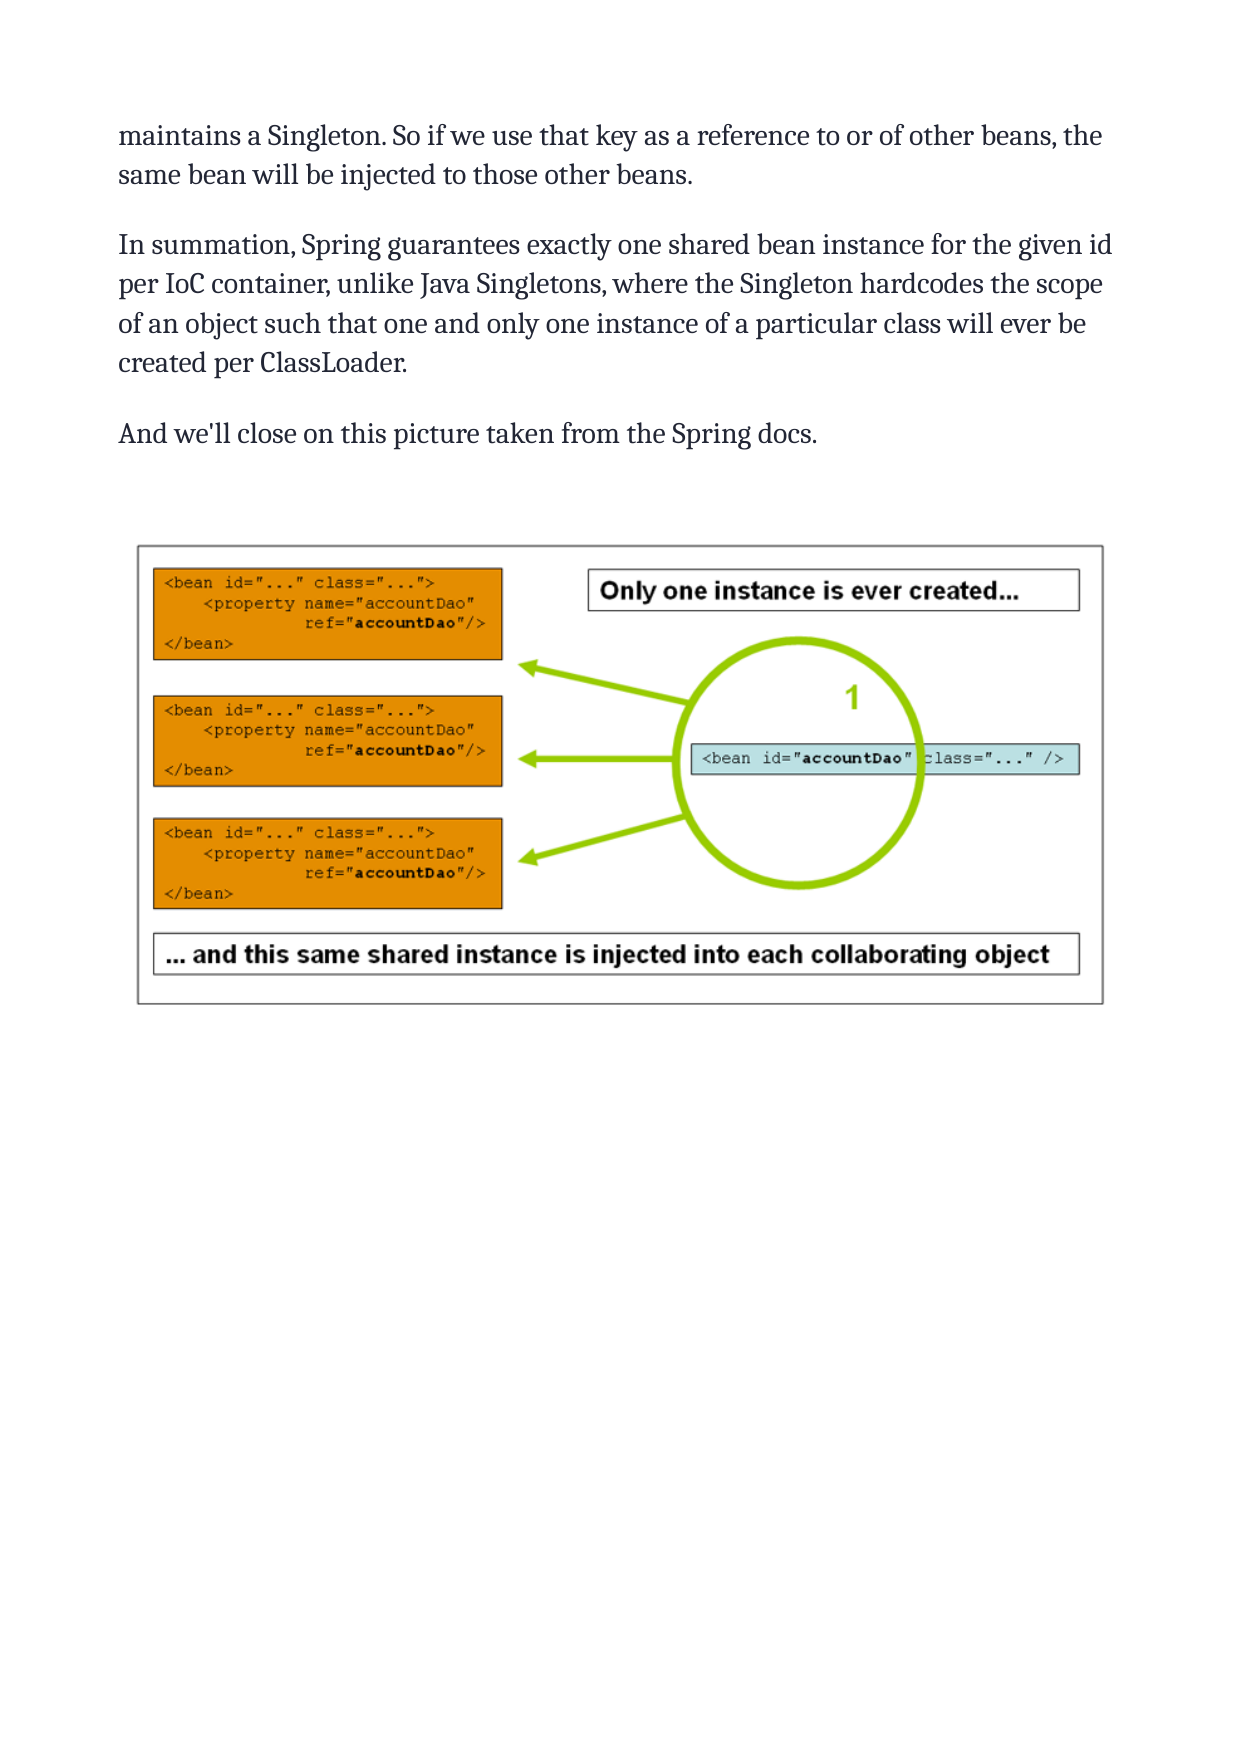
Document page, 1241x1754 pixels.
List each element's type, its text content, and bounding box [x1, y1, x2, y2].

text In summation, Spring guarantees exactly one shared bean instance for the given id per IoC container, unlike Java Singletons, where the Singleton hardcodes the scope of an object such that one and only one instance of a particular class will ever be created per ClassLoader. [118, 228, 1122, 380]
text And we'll close on this picture taken from the Spring docs. [118, 416, 1122, 450]
text maintains a Singleton. So if we use that key as a reference to or of other beans, the same bean will be injected to those other beans. [118, 118, 1122, 192]
picture [118, 526, 1123, 1026]
